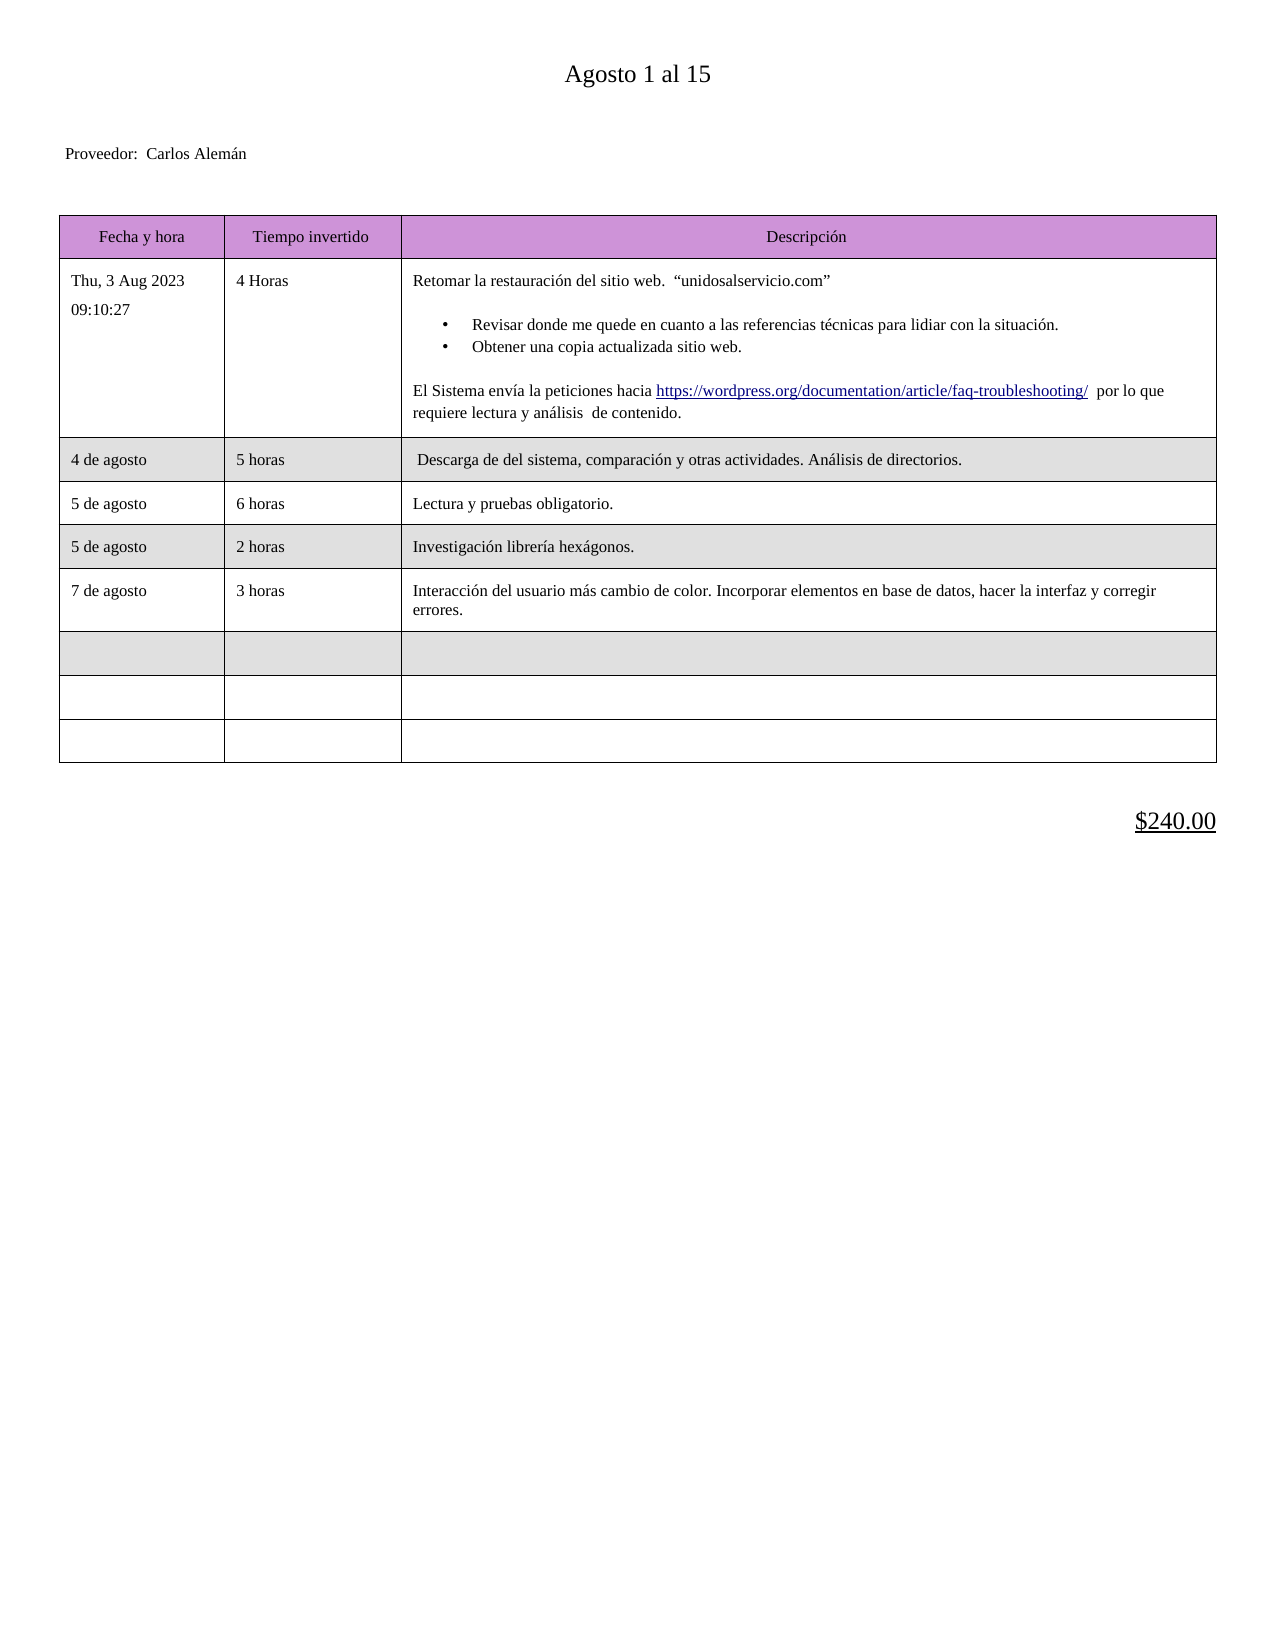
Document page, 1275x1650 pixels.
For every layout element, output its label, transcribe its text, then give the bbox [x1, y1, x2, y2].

table_cell 4 Horas [225, 259, 401, 437]
table_cell Investigación librería hexágonos. [402, 525, 1216, 568]
table_cell [225, 676, 401, 718]
table_cell [402, 720, 1216, 762]
table_cell Lectura y pruebas obligatorio. [402, 482, 1216, 524]
table_cell 7 de agosto [60, 569, 224, 631]
table_cell [225, 632, 401, 675]
table_cell Interacción del usuario más cambio de color. Incorporar elementos en base de datos, hacer la interfaz y corregir errores. [402, 569, 1216, 631]
table_cell 2 horas [225, 525, 401, 568]
table_cell [225, 720, 401, 762]
table_cell [60, 720, 224, 762]
table_cell [402, 676, 1216, 718]
table_cell 4 de agosto [60, 438, 224, 481]
table_cell 5 de agosto [60, 525, 224, 568]
table_header Proveedor: Carlos Alemán [59, 138, 1216, 178]
table_header Descripción [402, 216, 1216, 258]
table_header Fecha y hora [60, 216, 224, 258]
text $240.00 [59, 806, 1216, 835]
table_cell 6 horas [225, 482, 401, 524]
table_cell Retomar la restauración del sitio web. “unidosalservicio.com” Revisar donde me quede en cuanto a las referencias técnicas para lidiar con la situación. Obtener una copia actualizada sitio web. El Sistema envía la peticiones hacia https://wordpress.org/documentation/article/faq-troubleshooting/ por lo que requiere lectura y análisis de contenido. [402, 259, 1216, 437]
table_cell Thu, 3 Aug 2023 09:10:27 [60, 259, 224, 437]
text Agosto 1 al 15 [59, 59, 1216, 88]
table_cell 5 horas [225, 438, 401, 481]
table_cell 3 horas [225, 569, 401, 631]
table_cell [60, 676, 224, 718]
table_header Tiempo invertido [225, 216, 401, 258]
table_cell [60, 632, 224, 675]
table_cell 5 de agosto [60, 482, 224, 524]
table_cell [402, 632, 1216, 675]
table_cell Descarga de del sistema, comparación y otras actividades. Análisis de directorios. [402, 438, 1216, 481]
